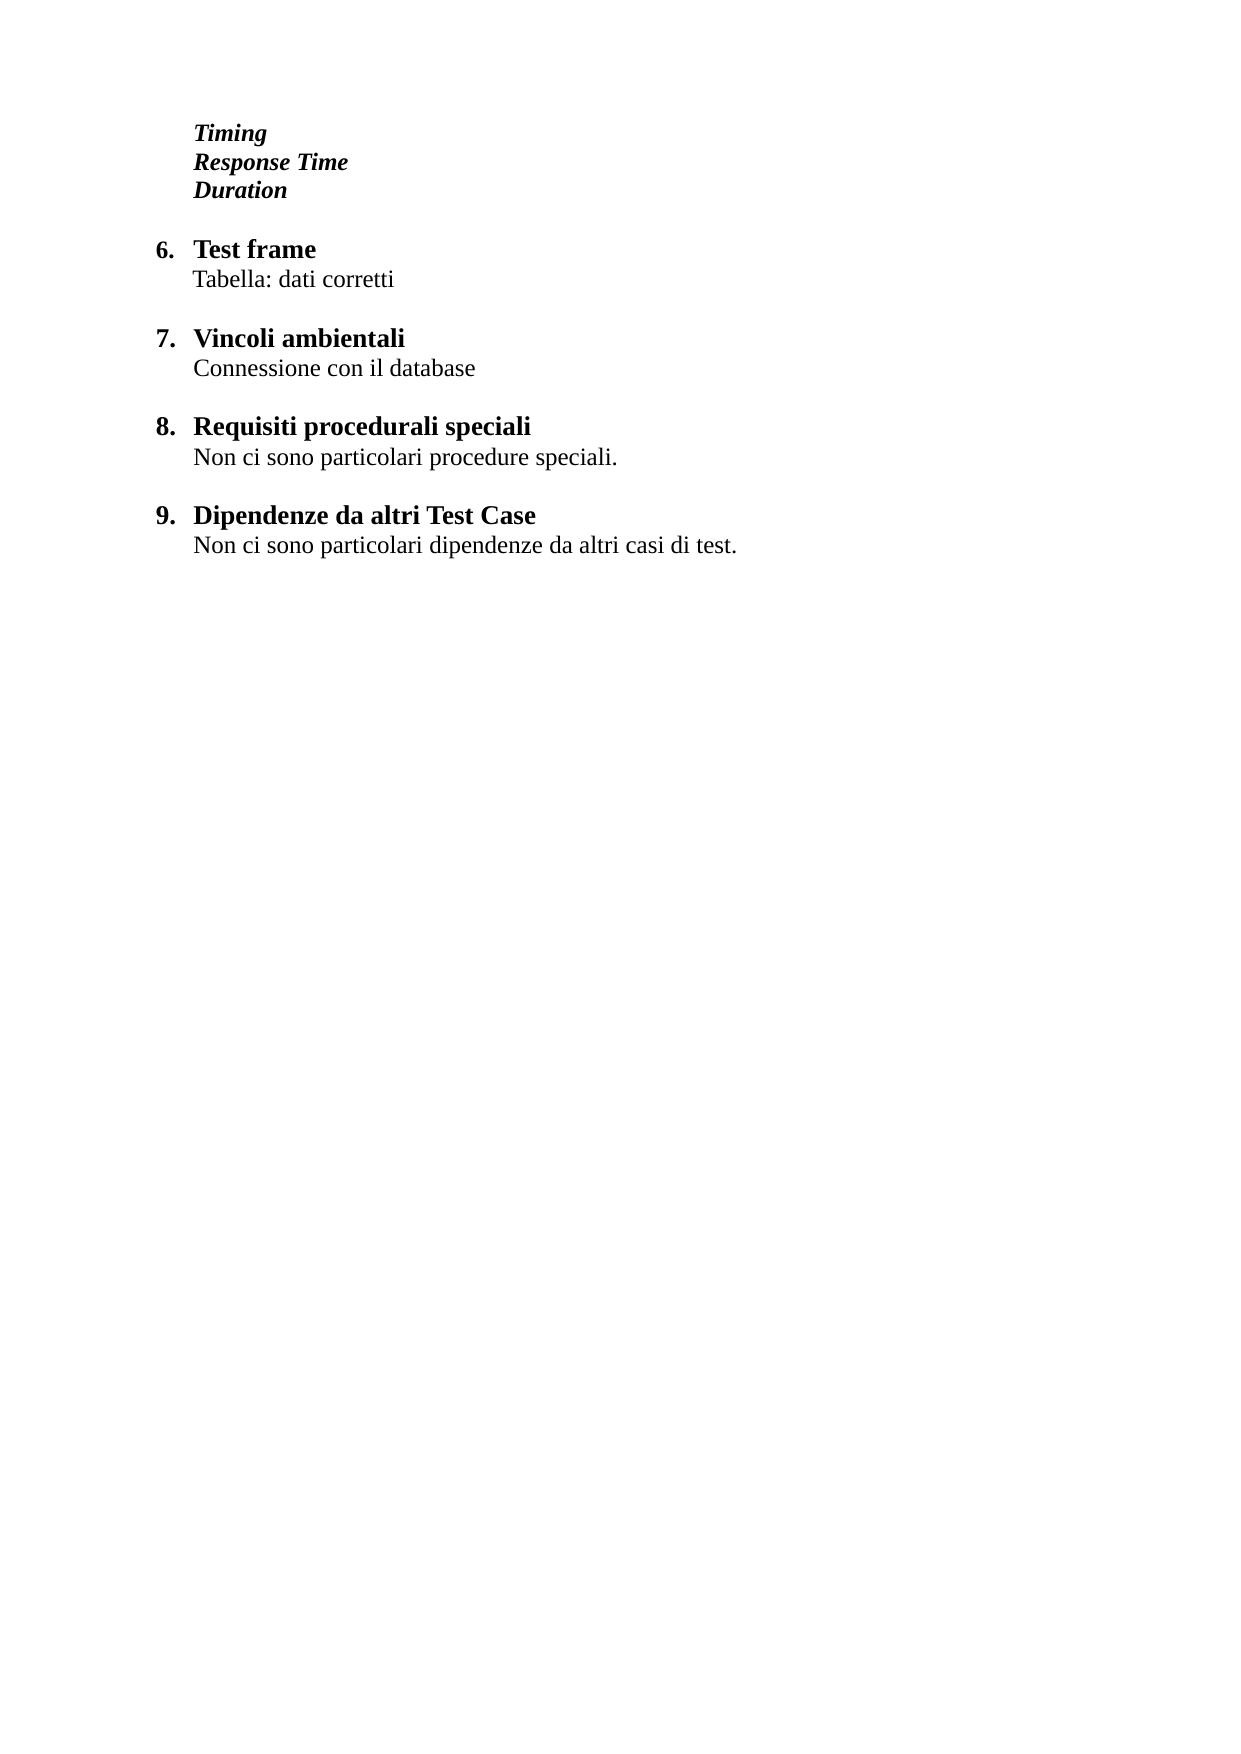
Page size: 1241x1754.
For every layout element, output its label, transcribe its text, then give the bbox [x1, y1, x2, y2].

list Test frame [156, 233, 1122, 264]
list Vincoli ambientali [156, 322, 1122, 353]
text Tabella: dati corretti [118, 264, 1122, 293]
list Connessione con il database [156, 353, 1122, 382]
list Requisiti procedurali speciali [156, 410, 1122, 442]
list Non ci sono particolari procedure speciali. [156, 442, 1122, 470]
list Dipendenze da altri Test Case [156, 499, 1122, 530]
list Response Time [156, 147, 1122, 176]
list Timing [156, 118, 1122, 147]
list Non ci sono particolari dipendenze da altri casi di test. [156, 530, 1122, 559]
list Duration [156, 176, 1122, 204]
